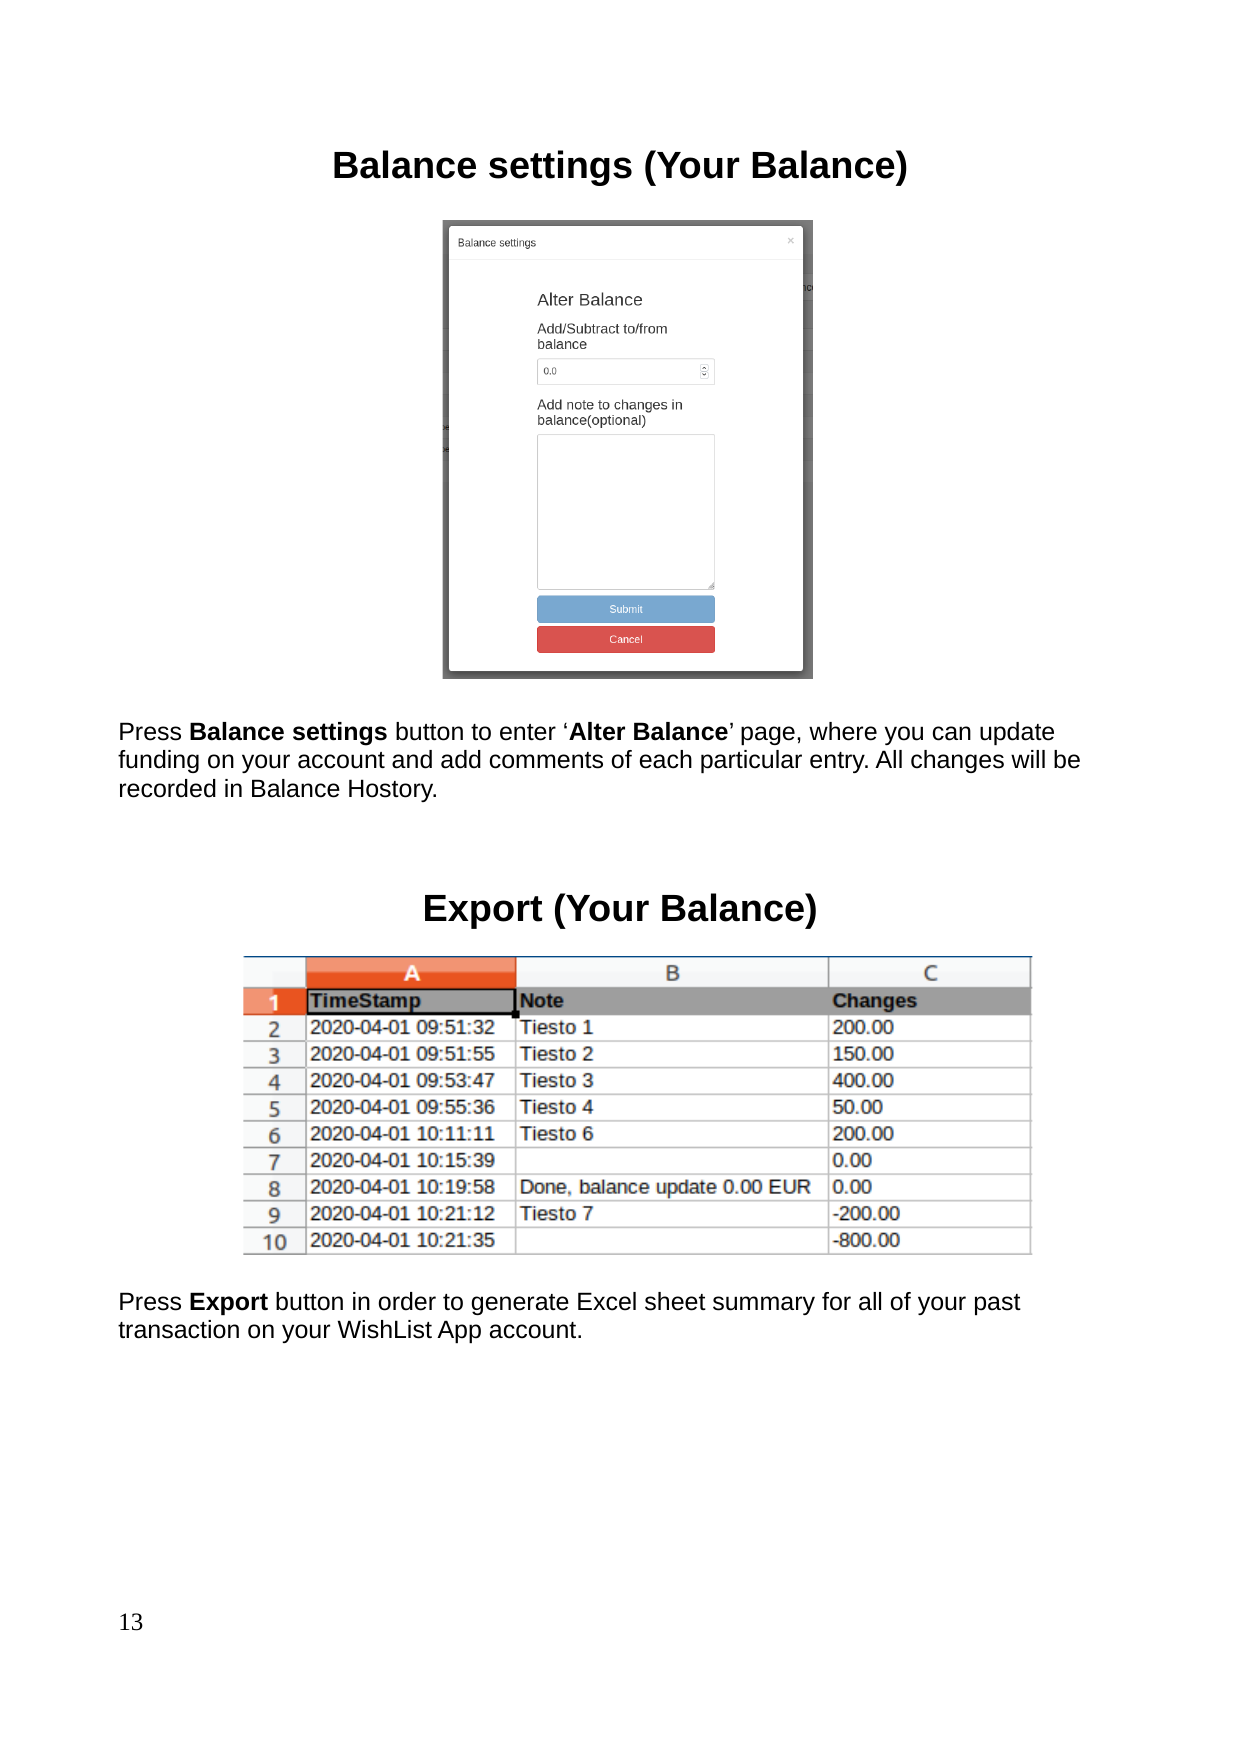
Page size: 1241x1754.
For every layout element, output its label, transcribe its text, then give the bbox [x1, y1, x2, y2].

picture [442, 220, 813, 679]
subtitle Balance settings (Your Balance) [118, 143, 1122, 187]
text Press Export button in order to generate Excel sheet summary for all of your past transaction on your WishList App account. [118, 1287, 1122, 1344]
picture [243, 956, 1033, 1255]
text Press Balance settings button to enter ‘Alter Balance’ page, where you can update funding on your account and add comments of each particular entry. All changes will be recorded in Balance Hostory. [118, 717, 1122, 803]
subtitle Export (Your Balance) [118, 886, 1122, 929]
